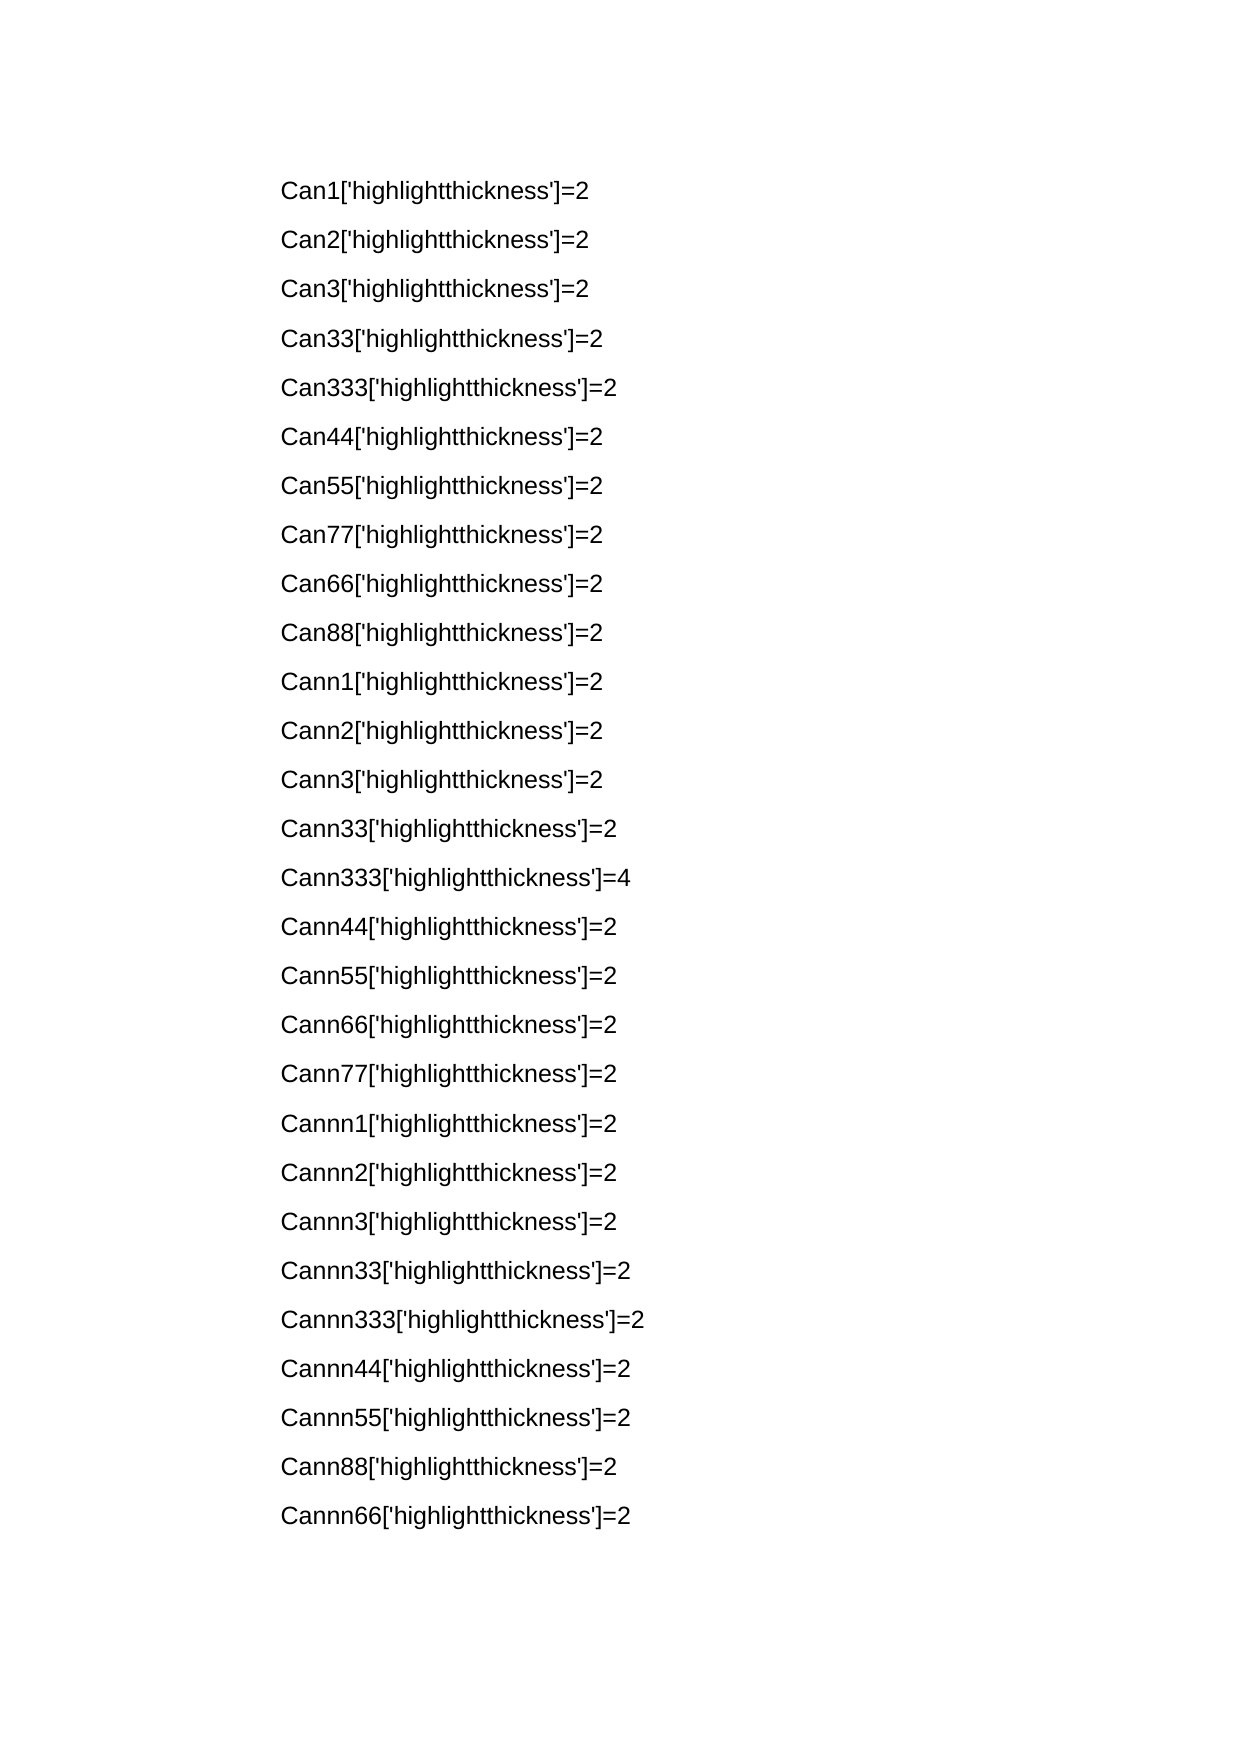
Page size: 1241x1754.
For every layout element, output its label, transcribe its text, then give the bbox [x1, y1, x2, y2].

text Cannn44['highlightthickness']=2 [118, 1354, 1122, 1383]
text Can2['highlightthickness']=2 [118, 225, 1122, 254]
text Can33['highlightthickness']=2 [118, 323, 1122, 352]
text Cann33['highlightthickness']=2 [118, 814, 1122, 843]
text Can55['highlightthickness']=2 [118, 471, 1122, 499]
text Cannn333['highlightthickness']=2 [118, 1305, 1122, 1333]
text Can44['highlightthickness']=2 [118, 422, 1122, 450]
text Cannn3['highlightthickness']=2 [118, 1207, 1122, 1235]
text Can3['highlightthickness']=2 [118, 274, 1122, 303]
text Cannn1['highlightthickness']=2 [118, 1108, 1122, 1137]
text Cann55['highlightthickness']=2 [118, 961, 1122, 990]
text Cann1['highlightthickness']=2 [118, 667, 1122, 696]
text Can1['highlightthickness']=2 [118, 176, 1122, 205]
text Cannn55['highlightthickness']=2 [118, 1403, 1122, 1432]
text Cannn33['highlightthickness']=2 [118, 1256, 1122, 1284]
text Cann77['highlightthickness']=2 [118, 1059, 1122, 1088]
text Cann66['highlightthickness']=2 [118, 1010, 1122, 1039]
text Can333['highlightthickness']=2 [118, 373, 1122, 401]
text Cann44['highlightthickness']=2 [118, 912, 1122, 941]
text Cannn66['highlightthickness']=2 [118, 1501, 1122, 1530]
text Cann333['highlightthickness']=4 [118, 863, 1122, 892]
text Cann2['highlightthickness']=2 [118, 716, 1122, 745]
text Can88['highlightthickness']=2 [118, 618, 1122, 647]
text Can77['highlightthickness']=2 [118, 520, 1122, 548]
text Cannn2['highlightthickness']=2 [118, 1158, 1122, 1186]
text Cann3['highlightthickness']=2 [118, 765, 1122, 794]
text Cann88['highlightthickness']=2 [118, 1452, 1122, 1481]
text Can66['highlightthickness']=2 [118, 569, 1122, 598]
